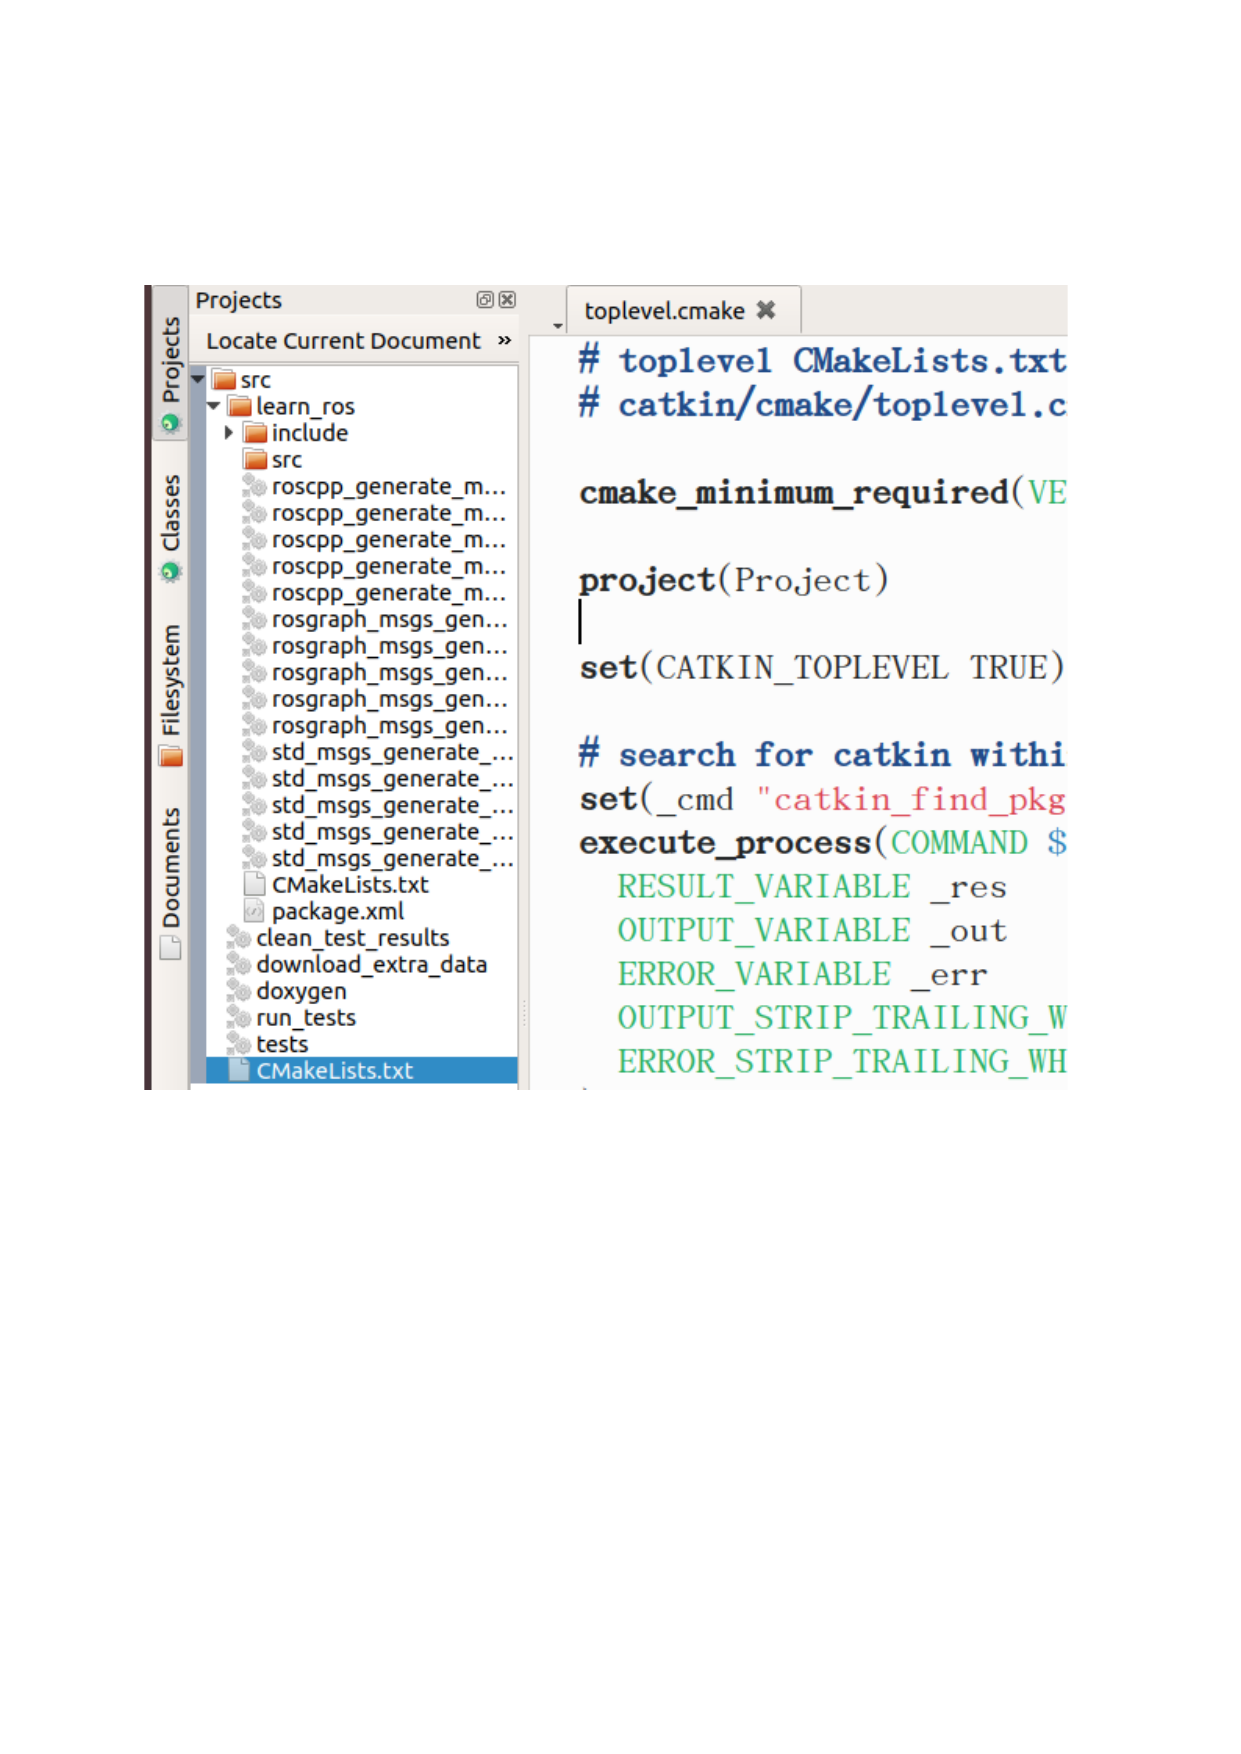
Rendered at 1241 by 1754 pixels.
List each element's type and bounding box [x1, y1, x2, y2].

picture [144, 285, 1068, 1090]
